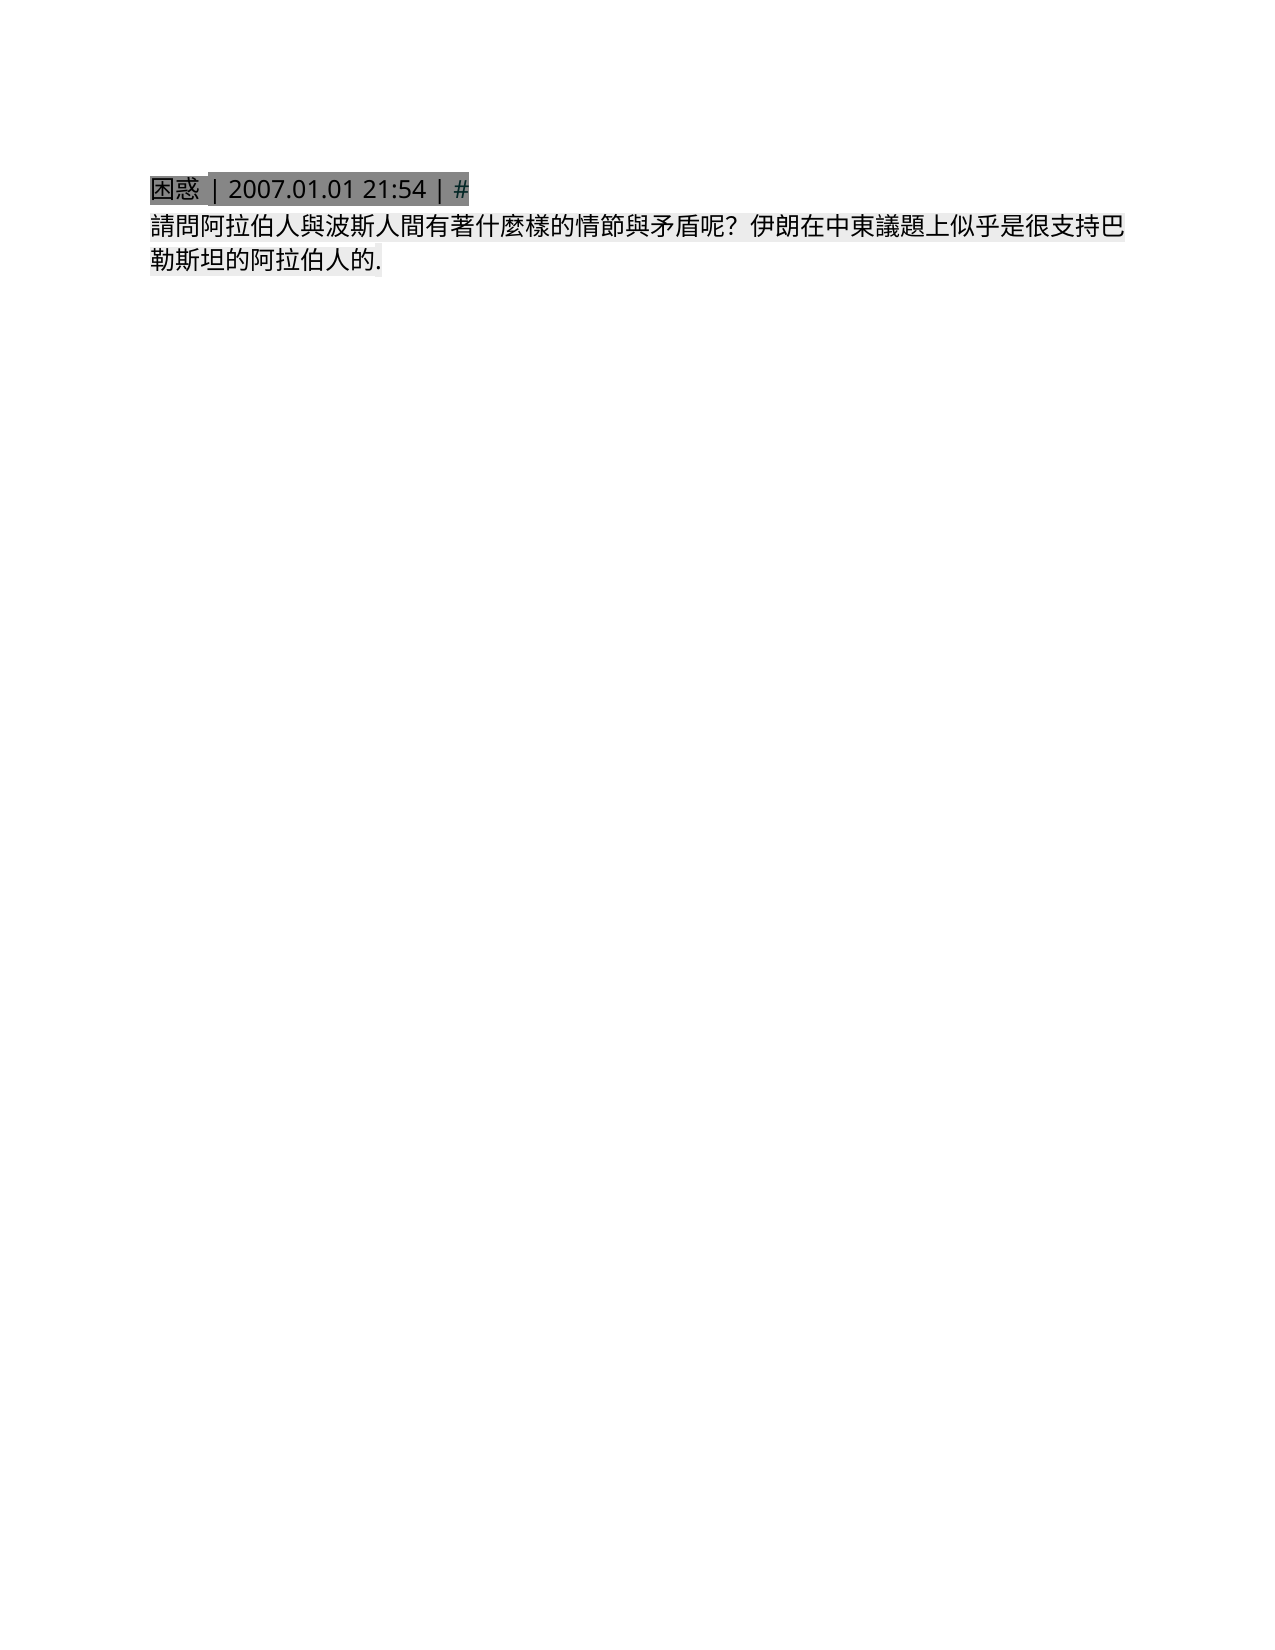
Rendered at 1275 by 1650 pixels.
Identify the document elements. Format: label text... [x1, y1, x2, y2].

text 請問阿拉伯人與波斯人間有著什麼樣的情節與矛盾呢？伊朗在中東議題上似乎是很支持巴勒斯坦的阿拉伯人的. [150, 206, 1125, 277]
text 困惑 | 2007.01.01 21:54 | # [150, 171, 1125, 206]
